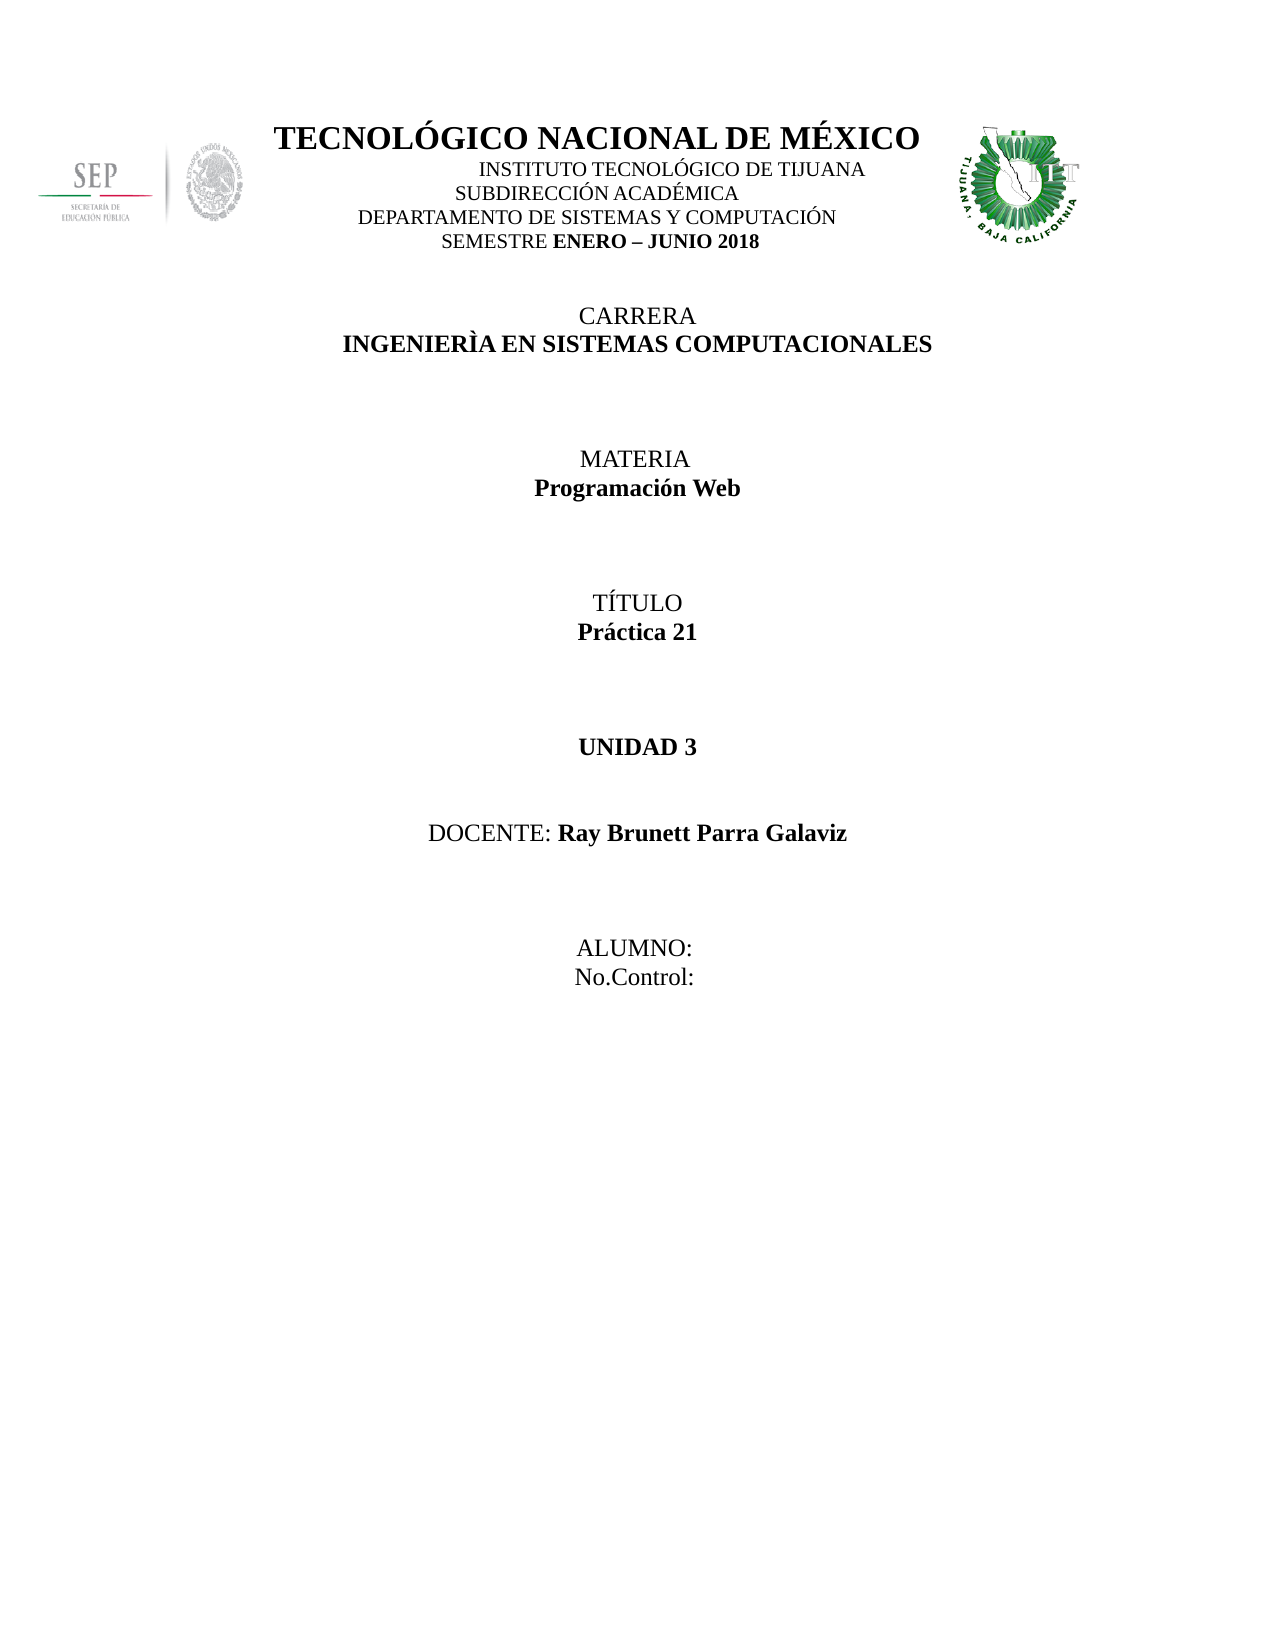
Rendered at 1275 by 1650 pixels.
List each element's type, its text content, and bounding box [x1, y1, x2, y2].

picture [36, 140, 244, 230]
text Programación Web [118, 473, 1157, 502]
text INGENIERÌA EN SISTEMAS COMPUTACIONALES [118, 329, 1157, 358]
subtitle CARRERA [118, 301, 1157, 329]
text Práctica 21 [118, 617, 1157, 646]
text TÍTULO [118, 588, 1157, 617]
subtitle SEMESTRE ENERO – JUNIO 2018 [268, 229, 1157, 253]
subtitle DEPARTAMENTO DE SISTEMAS Y COMPUTACIÓN [244, 204, 951, 229]
text UNIDAD 3 [118, 732, 1157, 761]
subtitle [1087, 156, 1157, 181]
picture [951, 118, 1087, 252]
text SUBDIRECCIÓN ACADÉMICA [244, 181, 951, 204]
text TECNOLÓGICO NACIONAL DE MÉXICO [118, 118, 951, 156]
subtitle [1087, 204, 1157, 229]
text [1087, 181, 1157, 204]
text [1087, 118, 1157, 156]
text No.Control: [118, 962, 1157, 991]
text DOCENTE: Ray Brunett Parra Galaviz [118, 818, 1157, 847]
subtitle INSTITUTO TECNOLÓGICO DE TIJUANA [244, 156, 951, 181]
text ALUMNO: [118, 933, 1157, 962]
subtitle MATERIA [118, 444, 1157, 473]
